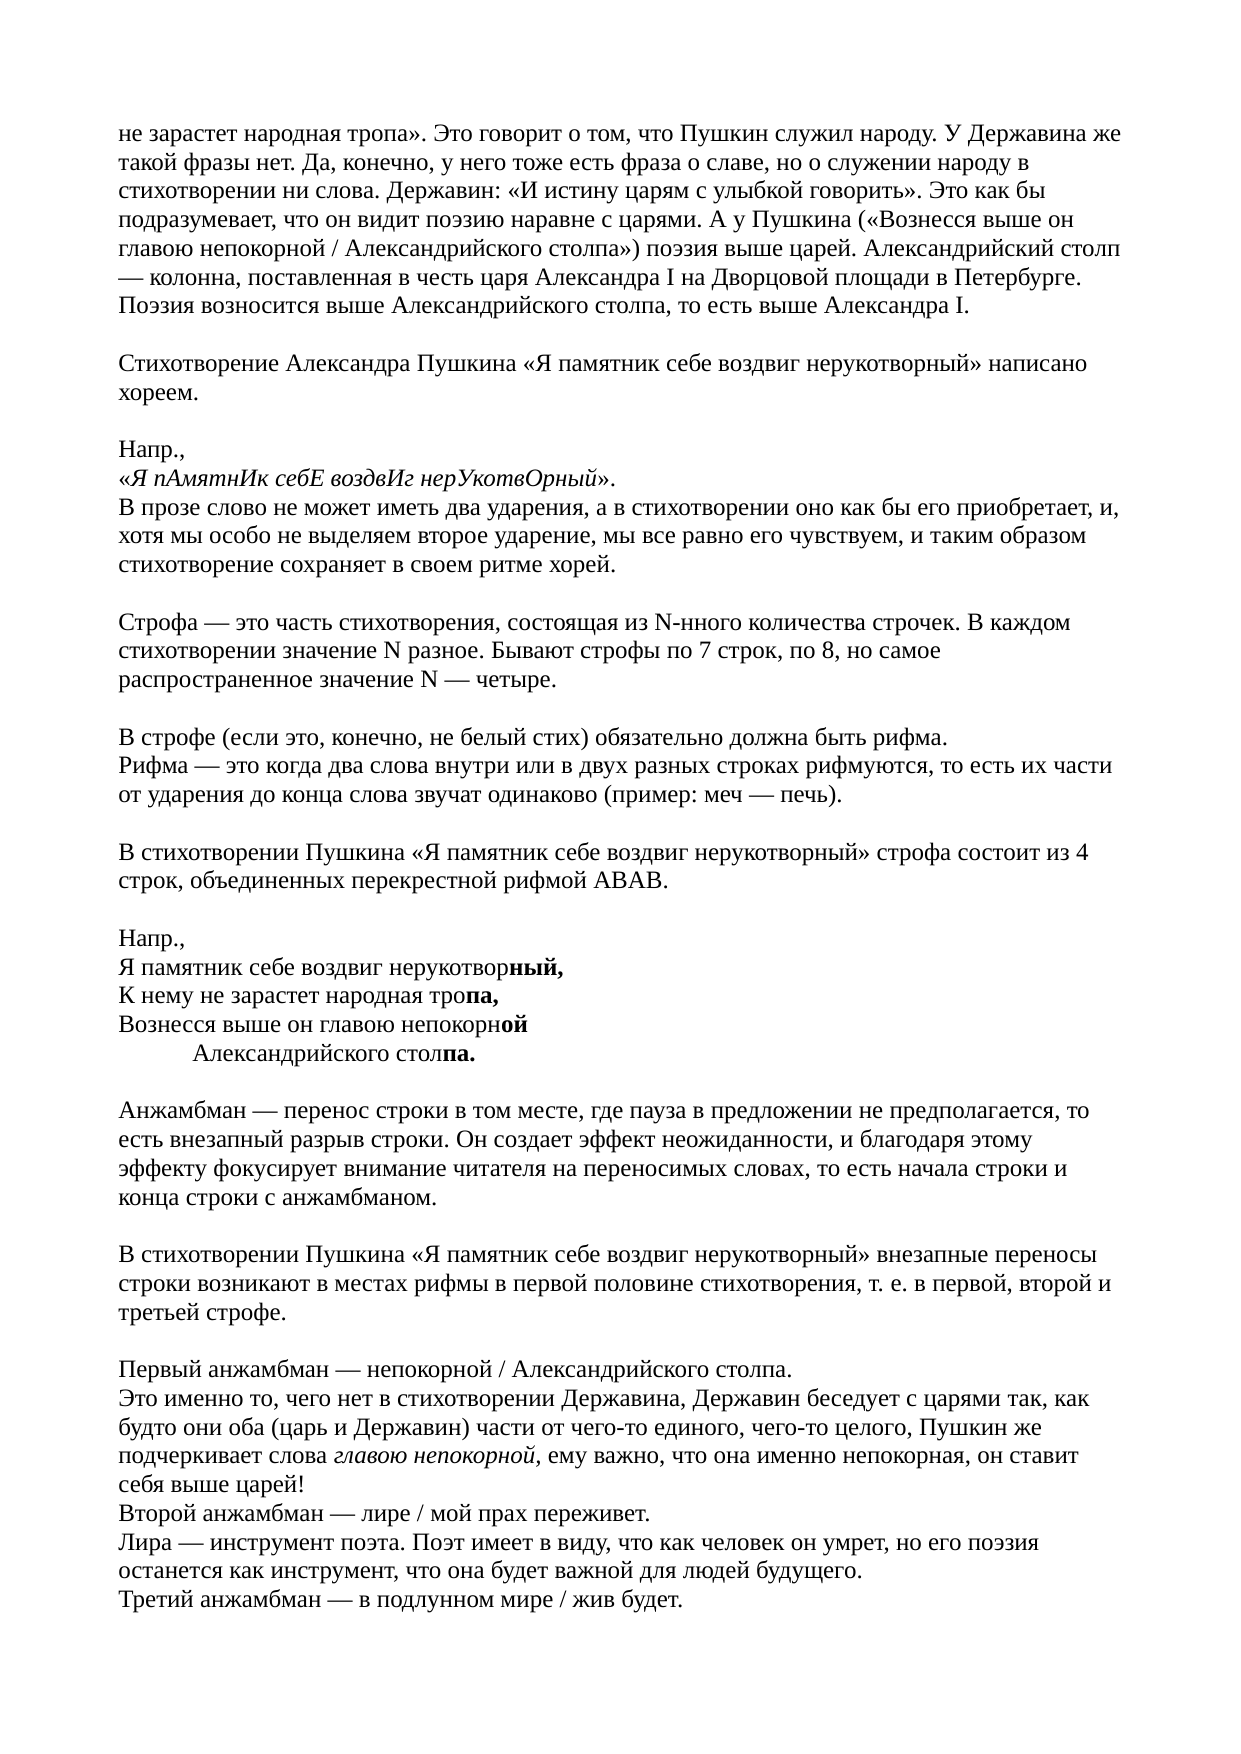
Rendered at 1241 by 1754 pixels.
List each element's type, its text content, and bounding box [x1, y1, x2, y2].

text В строфе (если это, конечно, не белый стих) обязательно должна быть рифма. [118, 722, 1122, 751]
text В прозе слово не может иметь два ударения, а в стихотворении оно как бы его приобретает, и, хотя мы особо не выделяем второе ударение, мы все равно его чувствуем, и таким образом стихотворение сохраняет в своем ритме хорей. [118, 492, 1122, 578]
text Первый анжамбман — непокорной / Александрийского столпа. [118, 1354, 1122, 1383]
text Лира — инструмент поэта. Поэт имеет в виду, что как человек он умрет, но его поэзия останется как инструмент, что она будет важной для людей будущего. [118, 1527, 1122, 1584]
text Строфа — это часть стихотворения, состоящая из N-нного количества строчек. В каждом стихотворении значение N разное. Бывают строфы по 7 строк, по 8, но самое распространенное значение N — четыре. [118, 607, 1122, 693]
text Я памятник себе воздвиг нерукотворный, [118, 952, 1122, 981]
text «Я пАмятнИк себЕ воздвИг нерУкотвОрный». [118, 463, 1122, 492]
text В стихотворении Пушкина «Я памятник себе воздвиг нерукотворный» строфа состоит из 4 строк, объединенных перекрестной рифмой ABAB. [118, 837, 1122, 894]
text Напр., [118, 923, 1122, 952]
text Это именно то, чего нет в стихотворении Державина, Державин беседует с царями так, как будто они оба (царь и Державин) части от чего-то единого, чего-то целого, Пушкин же подчеркивает слова главою непокорной, ему важно, что она именно непокорная, он ставит себя выше царей! [118, 1383, 1122, 1498]
text не зарастет народная тропа». Это говорит о том, что Пушкин служил народу. У Державина же такой фразы нет. Да, конечно, у него тоже есть фраза о славе, но о служении народу в стихотворении ни слова. Державин: «И истину царям с улыбкой говорить». Это как бы подразумевает, что он видит поэзию наравне с царями. А у Пушкина («Вознесся выше он главою непокорной / Александрийского столпа») поэзия выше царей. Александрийский столп — колонна, поставленная в честь царя Александра I на Дворцовой площади в Петербурге. Поэзия возносится выше Александрийского столпа, то есть выше Александра I. [118, 118, 1122, 319]
text К нему не зарастет народная тропа, [118, 981, 1122, 1009]
text В стихотворении Пушкина «Я памятник себе воздвиг нерукотворный» внезапные переносы строки возникают в местах рифмы в первой половине стихотворения, т. е. в первой, второй и третьей строфе. [118, 1239, 1122, 1326]
text Стихотворение Александра Пушкина «Я памятник себе воздвиг нерукотворный» написано хореем. [118, 348, 1122, 406]
text Вознесся выше он главою непокорной [118, 1009, 1122, 1038]
text Второй анжамбман — лире / мой прах переживет. [118, 1498, 1122, 1527]
text Третий анжамбман — в подлунном мире / жив будет. [118, 1584, 1122, 1613]
text Рифма — это когда два слова внутри или в двух разных строках рифмуются, то есть их части от ударения до конца слова звучат одинаково (пример: меч — печь). [118, 751, 1122, 808]
text Напр., [118, 434, 1122, 463]
text Александрийского столпа. [118, 1038, 1122, 1067]
text Анжамбман — перенос строки в том месте, где пауза в предложении не предполагается, то есть внезапный разрыв строки. Он создает эффект неожиданности, и благодаря этому эффекту фокусирует внимание читателя на переносимых словах, то есть начала строки и конца строки с анжамбманом. [118, 1096, 1122, 1211]
